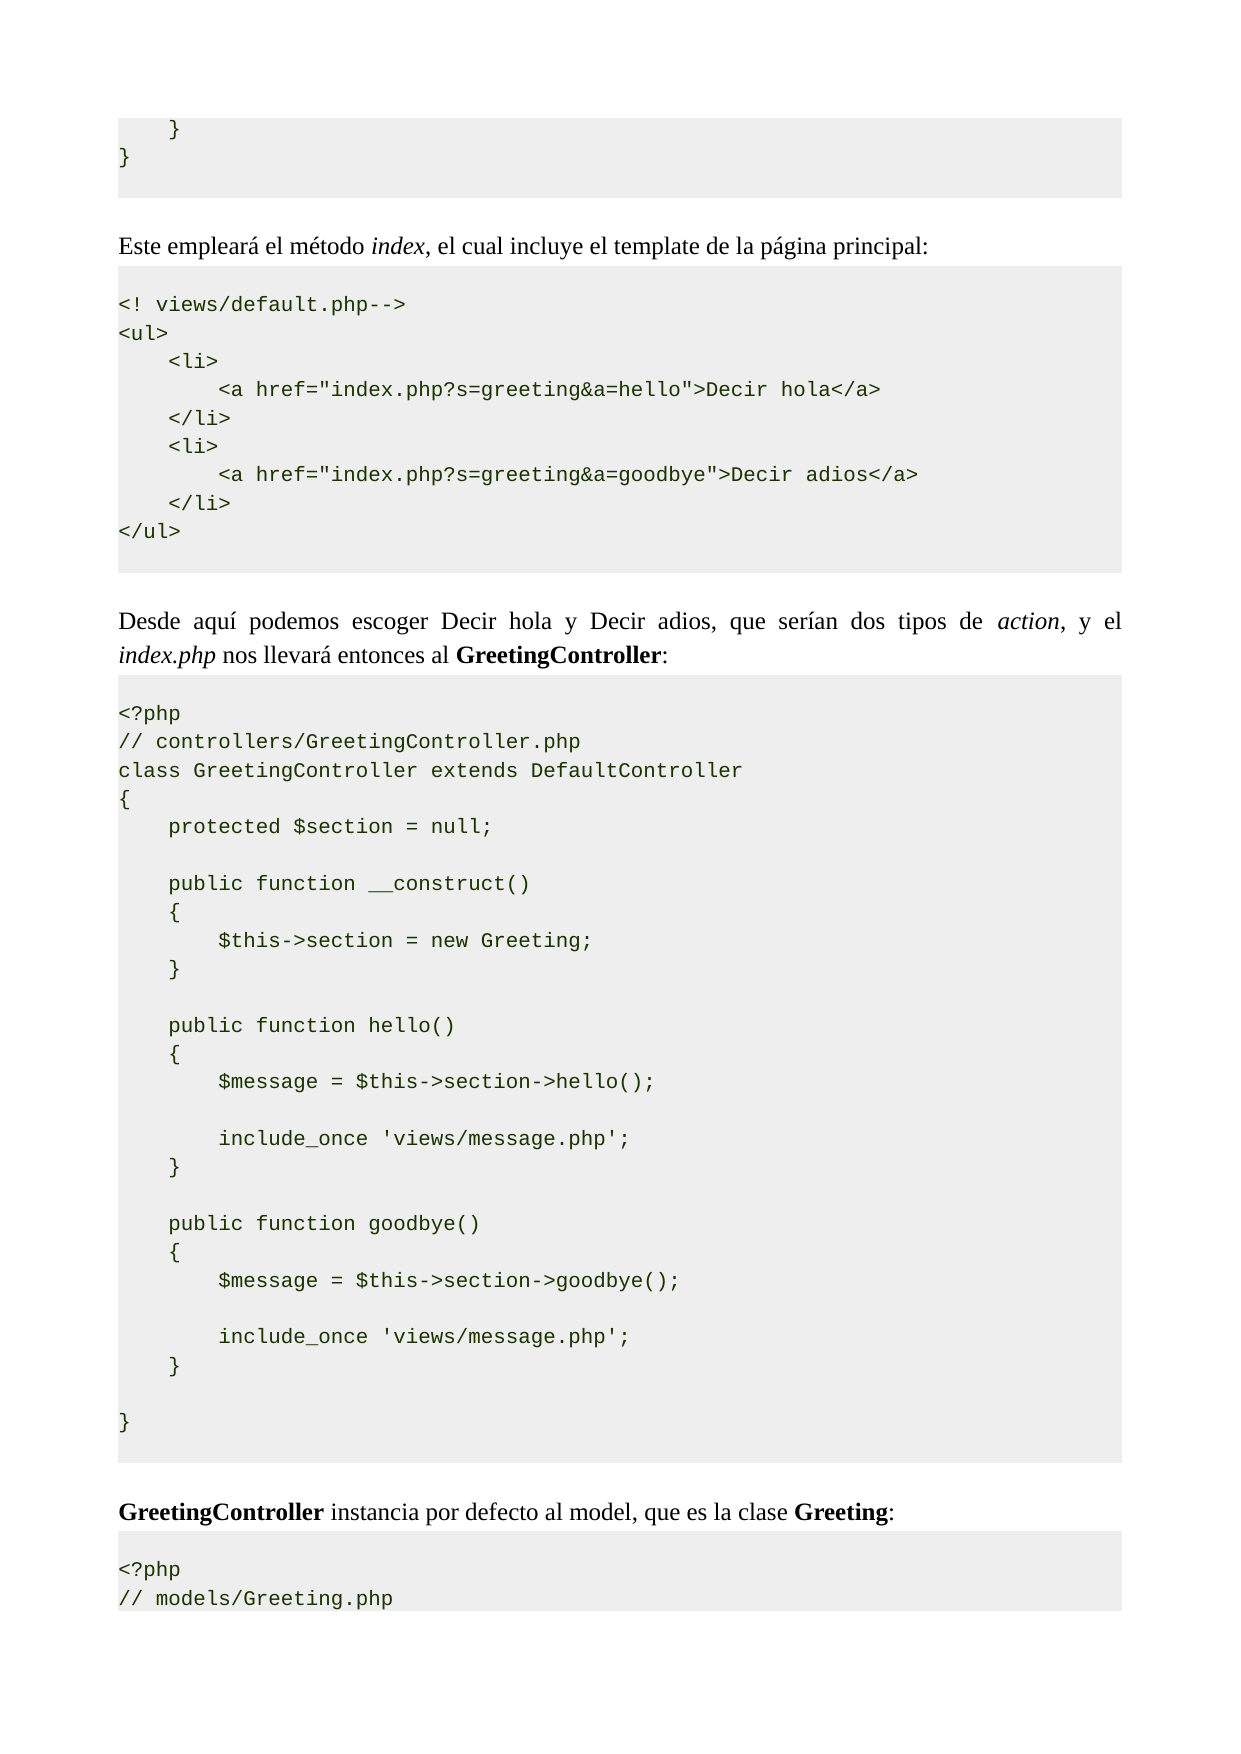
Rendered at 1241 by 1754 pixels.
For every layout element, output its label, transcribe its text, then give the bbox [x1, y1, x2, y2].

text include_once 'views/message.php'; [118, 1327, 1122, 1350]
text GreetingController instancia por defecto al model, que es la clase Greeting: [118, 1497, 1122, 1525]
text // models/Greeting.php [118, 1588, 1122, 1611]
text } [118, 1157, 1122, 1180]
text Este empleará el método index, el cual incluye el template de la página principal: [118, 231, 1122, 260]
text <li> [118, 351, 1122, 374]
text { [118, 1242, 1122, 1265]
text <a href="index.php?s=greeting&a=hello">Decir hola</a> [118, 379, 1122, 403]
text $this->section = new Greeting; [118, 930, 1122, 953]
text <ul> [118, 323, 1122, 346]
text } [118, 958, 1122, 982]
text <?php [118, 1559, 1122, 1583]
text <a href="index.php?s=greeting&a=goodbye">Decir adios</a> [118, 464, 1122, 488]
text <?php [118, 703, 1122, 727]
text <li> [118, 436, 1122, 459]
text </li> [118, 408, 1122, 431]
text Desde aquí podemos escoger Decir hola y Decir adios, que serían dos tipos de action, y el index.php nos llevará entonces al GreetingController: [118, 606, 1122, 669]
text public function goodbye() [118, 1213, 1122, 1237]
text class GreetingController extends DefaultController [118, 760, 1122, 783]
text } [118, 146, 1122, 170]
text { [118, 1043, 1122, 1067]
text } [118, 1412, 1122, 1435]
text </li> [118, 493, 1122, 516]
text </ul> [118, 521, 1122, 544]
text protected $section = null; [118, 817, 1122, 840]
text public function hello() [118, 1015, 1122, 1038]
text } [118, 1355, 1122, 1378]
text <! views/default.php--> [118, 294, 1122, 318]
text $message = $this->section->hello(); [118, 1072, 1122, 1095]
text // controllers/GreetingController.php [118, 732, 1122, 755]
text $message = $this->section->goodbye(); [118, 1270, 1122, 1293]
text } [118, 118, 1122, 142]
text include_once 'views/message.php'; [118, 1128, 1122, 1152]
text { [118, 788, 1122, 812]
text { [118, 902, 1122, 925]
text public function __construct() [118, 873, 1122, 897]
